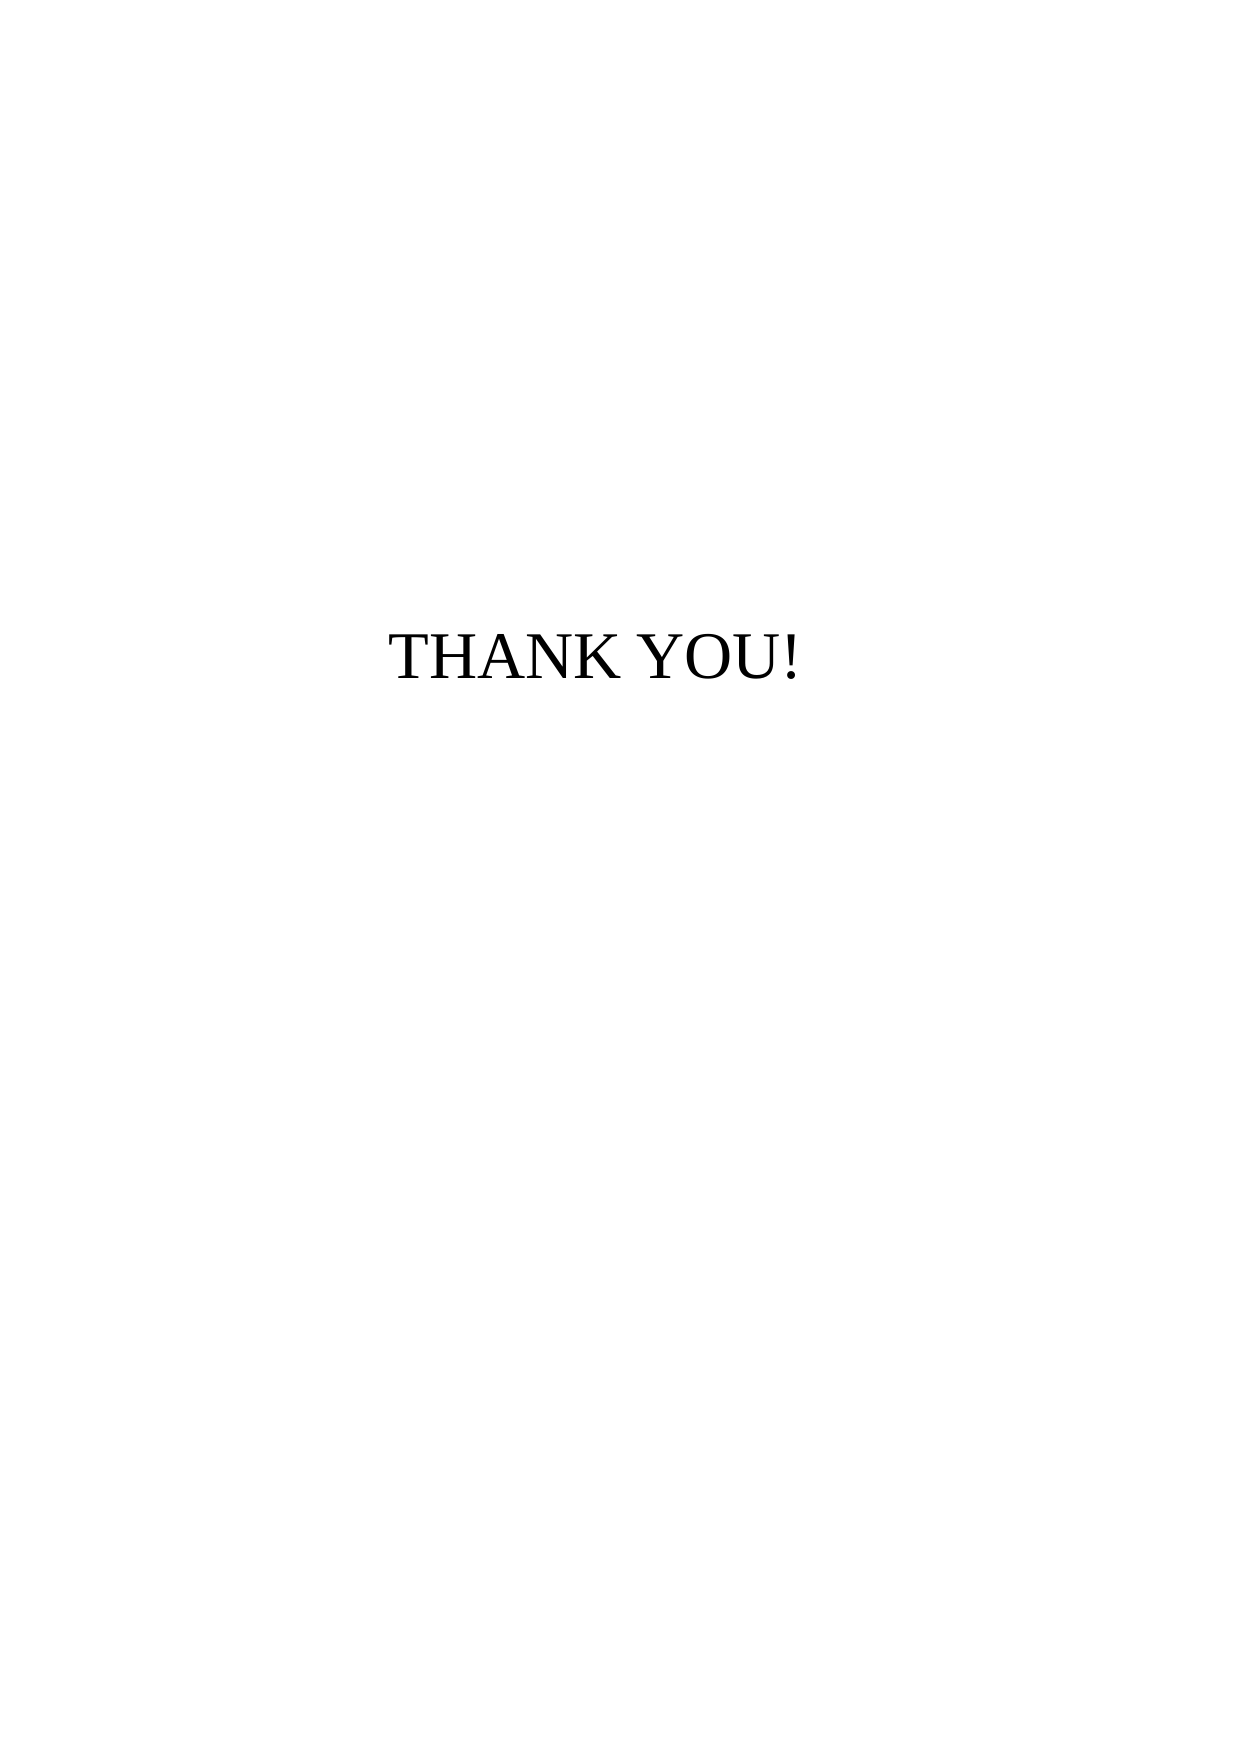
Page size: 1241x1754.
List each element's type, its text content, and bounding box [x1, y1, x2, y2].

text THANK YOU! [118, 616, 1122, 693]
